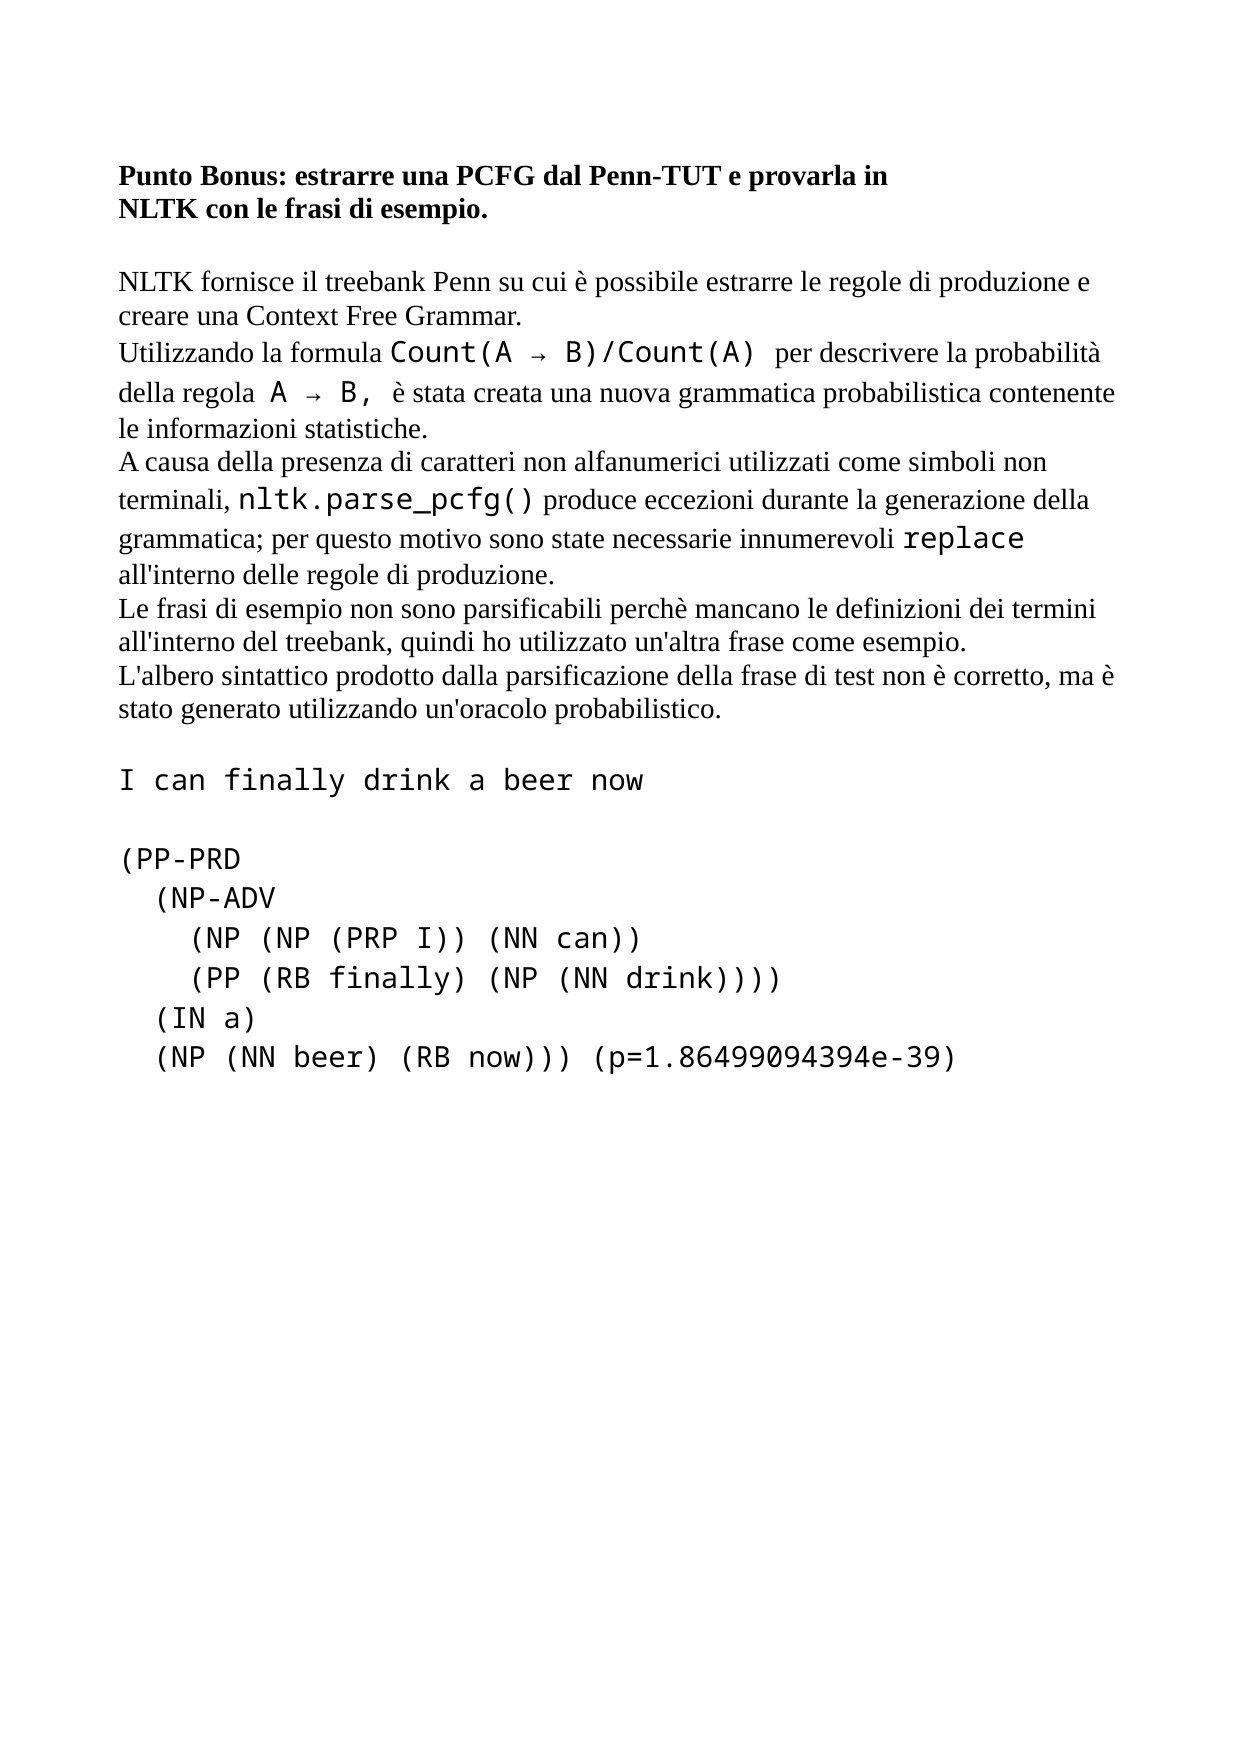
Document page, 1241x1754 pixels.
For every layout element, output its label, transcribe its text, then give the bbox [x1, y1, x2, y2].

text NLTK con le frasi di esempio. [118, 191, 1122, 225]
text (NP (NN beer) (RB now))) (p=1.86499094394e-39) [118, 1037, 1122, 1076]
text Le frasi di esempio non sono parsificabili perchè mancano le definizioni dei termini all'interno del treebank, quindi ho utilizzato un'altra frase come esempio. [118, 591, 1122, 658]
text Punto Bonus: estrarre una PCFG dal Penn-TUT e provarla in [118, 158, 1122, 191]
text NLTK fornisce il treebank Penn su cui è possibile estrarre le regole di produzione e creare una Context Free Grammar. Utilizzando la formula Count(A → B)/Count(A) per descrivere la probabilità della regola A → B, è stata creata una nuova grammatica probabilistica contenente le informazioni statistiche. [118, 264, 1122, 444]
text (PP (RB finally) (NP (NN drink)))) [118, 957, 1122, 997]
text L'albero sintattico prodotto dalla parsificazione della frase di test non è corretto, ma è stato generato utilizzando un'oracolo probabilistico. [118, 658, 1122, 759]
text A causa della presenza di caratteri non alfanumerici utilizzati come simboli non terminali, nltk.parse_pcfg() produce eccezioni durante la generazione della grammatica; per questo motivo sono state necessarie innumerevoli replace all'interno delle regole di produzione. [118, 444, 1122, 591]
text (PP-PRD [118, 838, 1122, 878]
text (NP (NP (PRP I)) (NN can)) [118, 917, 1122, 957]
text I can finally drink a beer now [118, 759, 1122, 798]
text (NP-ADV [118, 878, 1122, 917]
text (IN a) [118, 997, 1122, 1037]
